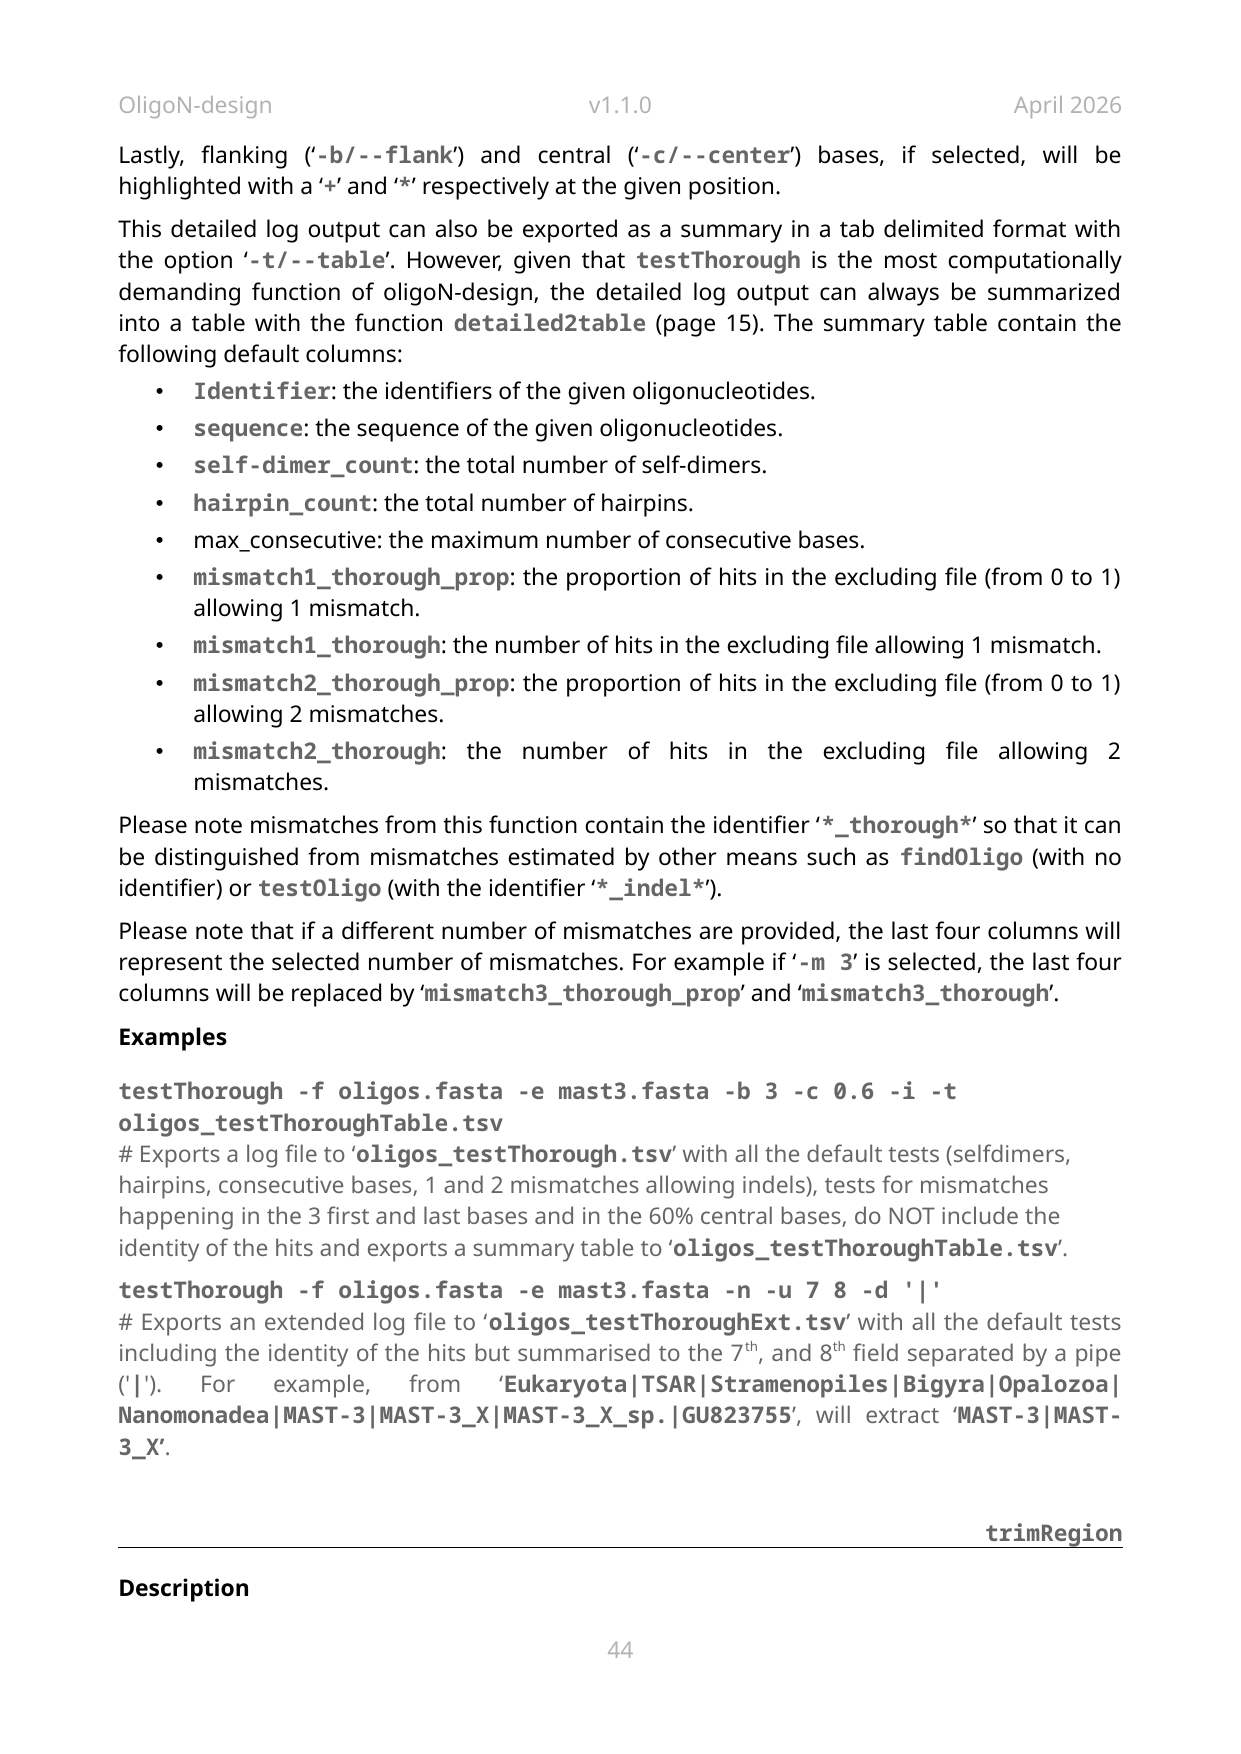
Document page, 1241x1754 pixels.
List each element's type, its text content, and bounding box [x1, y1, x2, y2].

text # Exports an extended log file to ‘oligos_testThoroughExt.tsv’ with all the default tests including the identity of the hits but summarised to the 7th, and 8th field separated by a pipe ('|'). For example, from ‘Eukaryota|TSAR|Stramenopiles|Bigyra|Opalozoa|Nanomonadea|MAST-3|MAST-3_X|MAST-3_X_sp.|GU823755’, will extract ‘MAST-3|MAST-3_X’. [118, 1306, 1122, 1462]
list max_consecutive: the maximum number of consecutive bases. [156, 524, 1122, 555]
text Please note that if a different number of mismatches are provided, the last four columns will represent the selected number of mismatches. For example if ‘-m 3’ is selected, the last four columns will be replaced by ‘mismatch3_thorough_prop’ and ‘mismatch3_thorough’. [118, 915, 1122, 1009]
text Please note mismatches from this function contain the identifier ‘*_thorough*’ so that it can be distinguished from mismatches estimated by other means such as findOligo (with no identifier) or testOligo (with the identifier ‘*_indel*’). [118, 809, 1122, 903]
text # Exports a log file to ‘oligos_testThorough.tsv’ with all the default tests (selfdimers, hairpins, consecutive bases, 1 and 2 mismatches allowing indels), tests for mismatches happening in the 3 first and last bases and in the 60% central bases, do NOT include the identity of the hits and exports a summary table to ‘oligos_testThoroughTable.tsv’. [118, 1138, 1122, 1263]
list hairpin_count: the total number of hairpins. [156, 487, 1122, 518]
text This detailed log output can also be exported as a summary in a tab delimited format with the option ‘-t/--table’. However, given that testThorough is the most computationally demanding function of oligoN-design, the detailed log output can always be summarized into a table with the function detailed2table (page 15). The summary table contain the following default columns: [118, 213, 1122, 369]
list mismatch2_thorough: the number of hits in the excluding file allowing 2 mismatches. [156, 735, 1122, 798]
list Identifier: the identifiers of the given oligonucleotides. [156, 375, 1122, 406]
text trimRegion [118, 1517, 1122, 1547]
list mismatch2_thorough_prop: the proportion of hits in the excluding file (from 0 to 1) allowing 2 mismatches. [156, 667, 1122, 729]
text testThorough -f oligos.fasta -e mast3.fasta -n -u 7 8 -d '|' [118, 1274, 1122, 1306]
text testThorough -f oligos.fasta -e mast3.fasta -b 3 -c 0.6 -i -t oligos_testThoroughTable.tsv [118, 1075, 1122, 1138]
text Examples [118, 1020, 1122, 1052]
list mismatch1_thorough: the number of hits in the excluding file allowing 1 mismatch. [156, 629, 1122, 661]
list mismatch1_thorough_prop: the proportion of hits in the excluding file (from 0 to 1) allowing 1 mismatch. [156, 561, 1122, 623]
list sequence: the sequence of the given oligonucleotides. [156, 412, 1122, 443]
text Description [118, 1572, 1122, 1603]
list self-dimer_count: the total number of self-dimers. [156, 449, 1122, 481]
text Lastly, flanking (‘-b/--flank’) and central (‘-c/--center’) bases, if selected, will be highlighted with a ‘+’ and ‘*’ respectively at the given position. [118, 139, 1122, 201]
